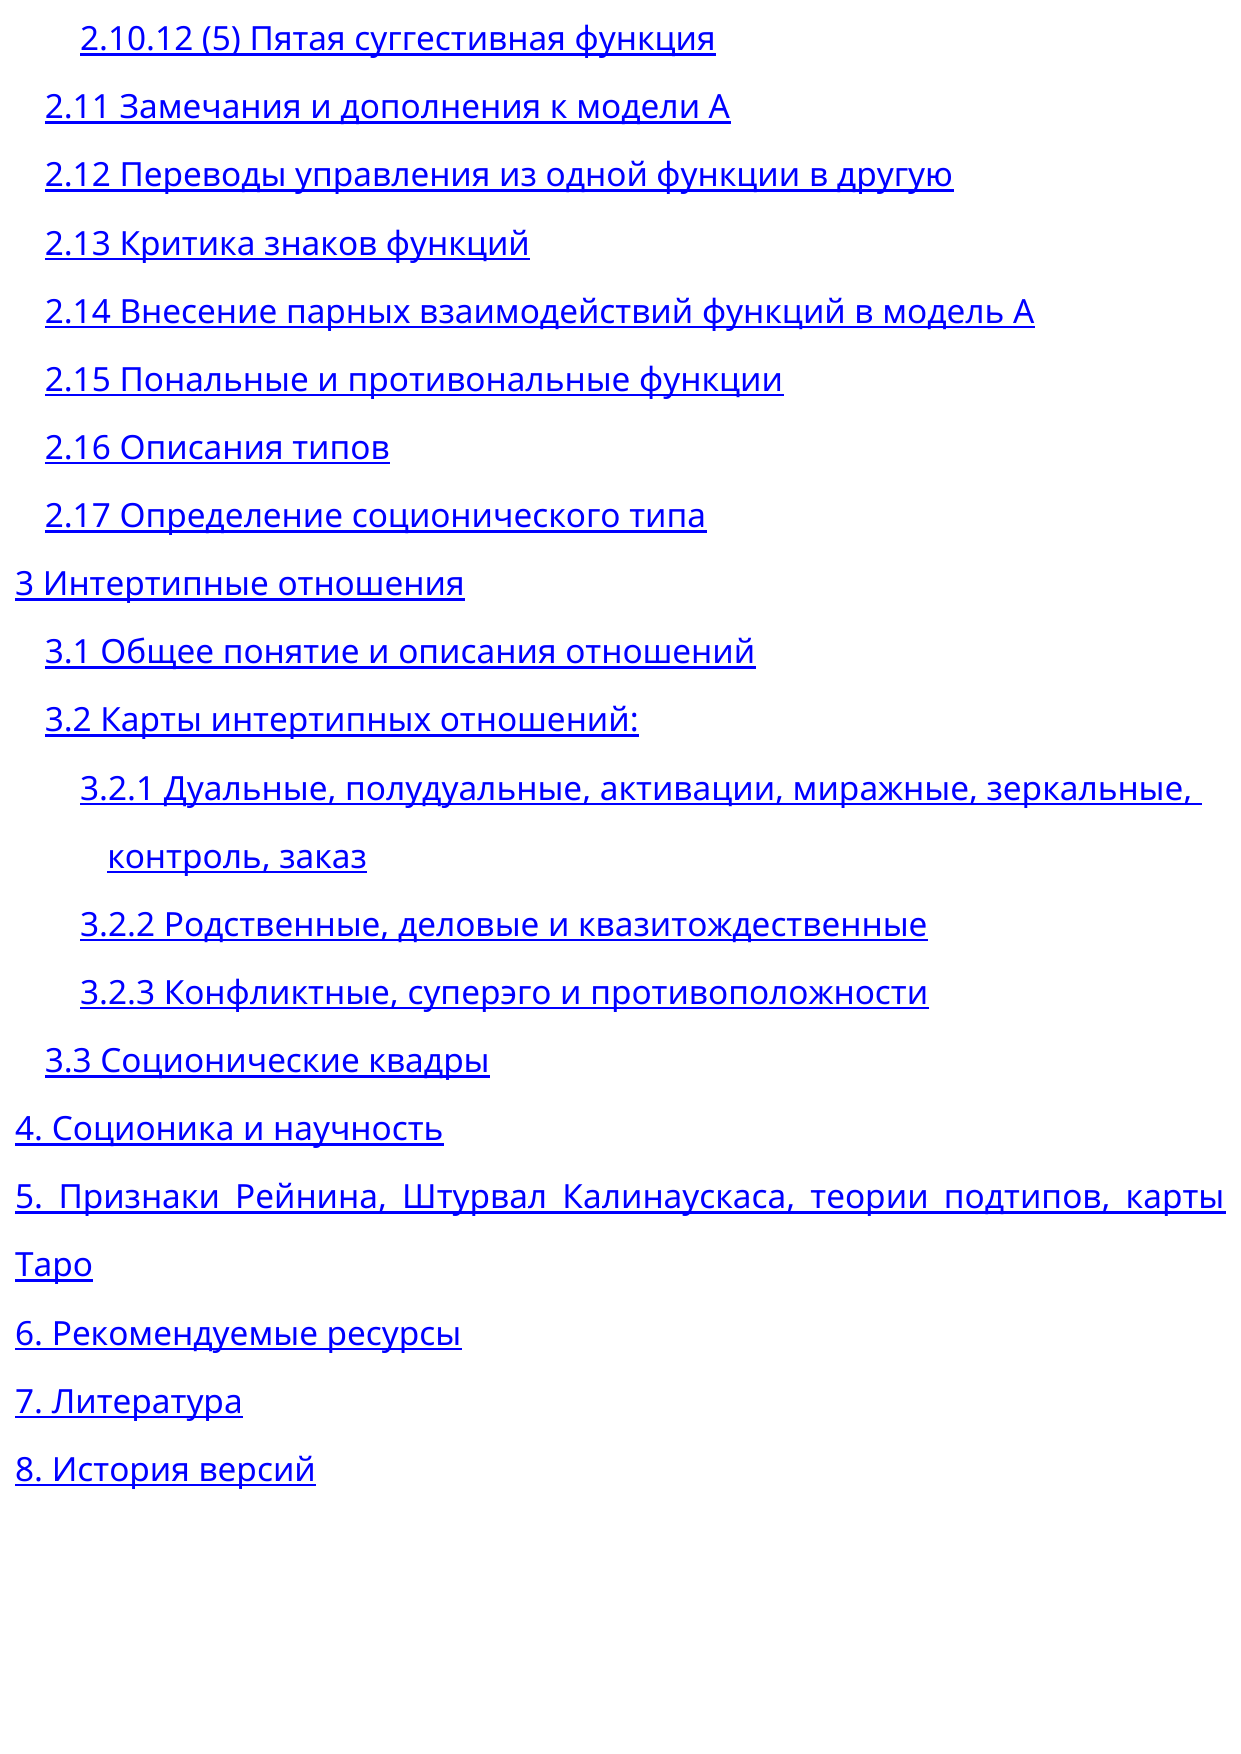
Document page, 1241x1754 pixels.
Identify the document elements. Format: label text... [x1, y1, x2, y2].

text 3.2.1 Дуальные, полудуальные, активации, миражные, зеркальные, контроль, заказ [80, 764, 1226, 878]
text 3.2 Карты интертипных отношений: [44, 696, 1226, 742]
text 3.2.2 Родственные, деловые и квазитождественные [80, 901, 1226, 946]
text 2.16 Описания типов [44, 424, 1226, 469]
text 3.1 Общее понятие и описания отношений [44, 628, 1226, 673]
text 2.11 Замечания и дополнения к модели А [44, 83, 1226, 128]
text 2.10.12 (5) Пятая суггестивная функция [80, 15, 1226, 60]
text 2.17 Определение соционического типа [44, 492, 1226, 537]
text 3.3 Соционические квадры [44, 1037, 1226, 1082]
text Таро [15, 1214, 1226, 1287]
text 2.14 Внесение парных взаимодействий функций в модель А [44, 287, 1226, 333]
text 5. Признаки Рейнина, Штурвал Калинаускаса, теории подтипов, карты [15, 1173, 1226, 1211]
text 7. Литература [15, 1377, 1226, 1423]
text 6. Рекомендуемые ресурсы [15, 1309, 1226, 1355]
text 2.12 Переводы управления из одной функции в другую [44, 151, 1226, 197]
text 3.2.3 Конфликтные, суперэго и противоположности [80, 969, 1226, 1014]
text 3 Интертипные отношения [15, 560, 1226, 605]
text 4. Соционика и научность [15, 1105, 1226, 1150]
text 2.13 Критика знаков функций [44, 219, 1226, 265]
text 2.15 Пональные и противональные функции [44, 356, 1226, 401]
text 8. История версий [15, 1446, 1226, 1491]
